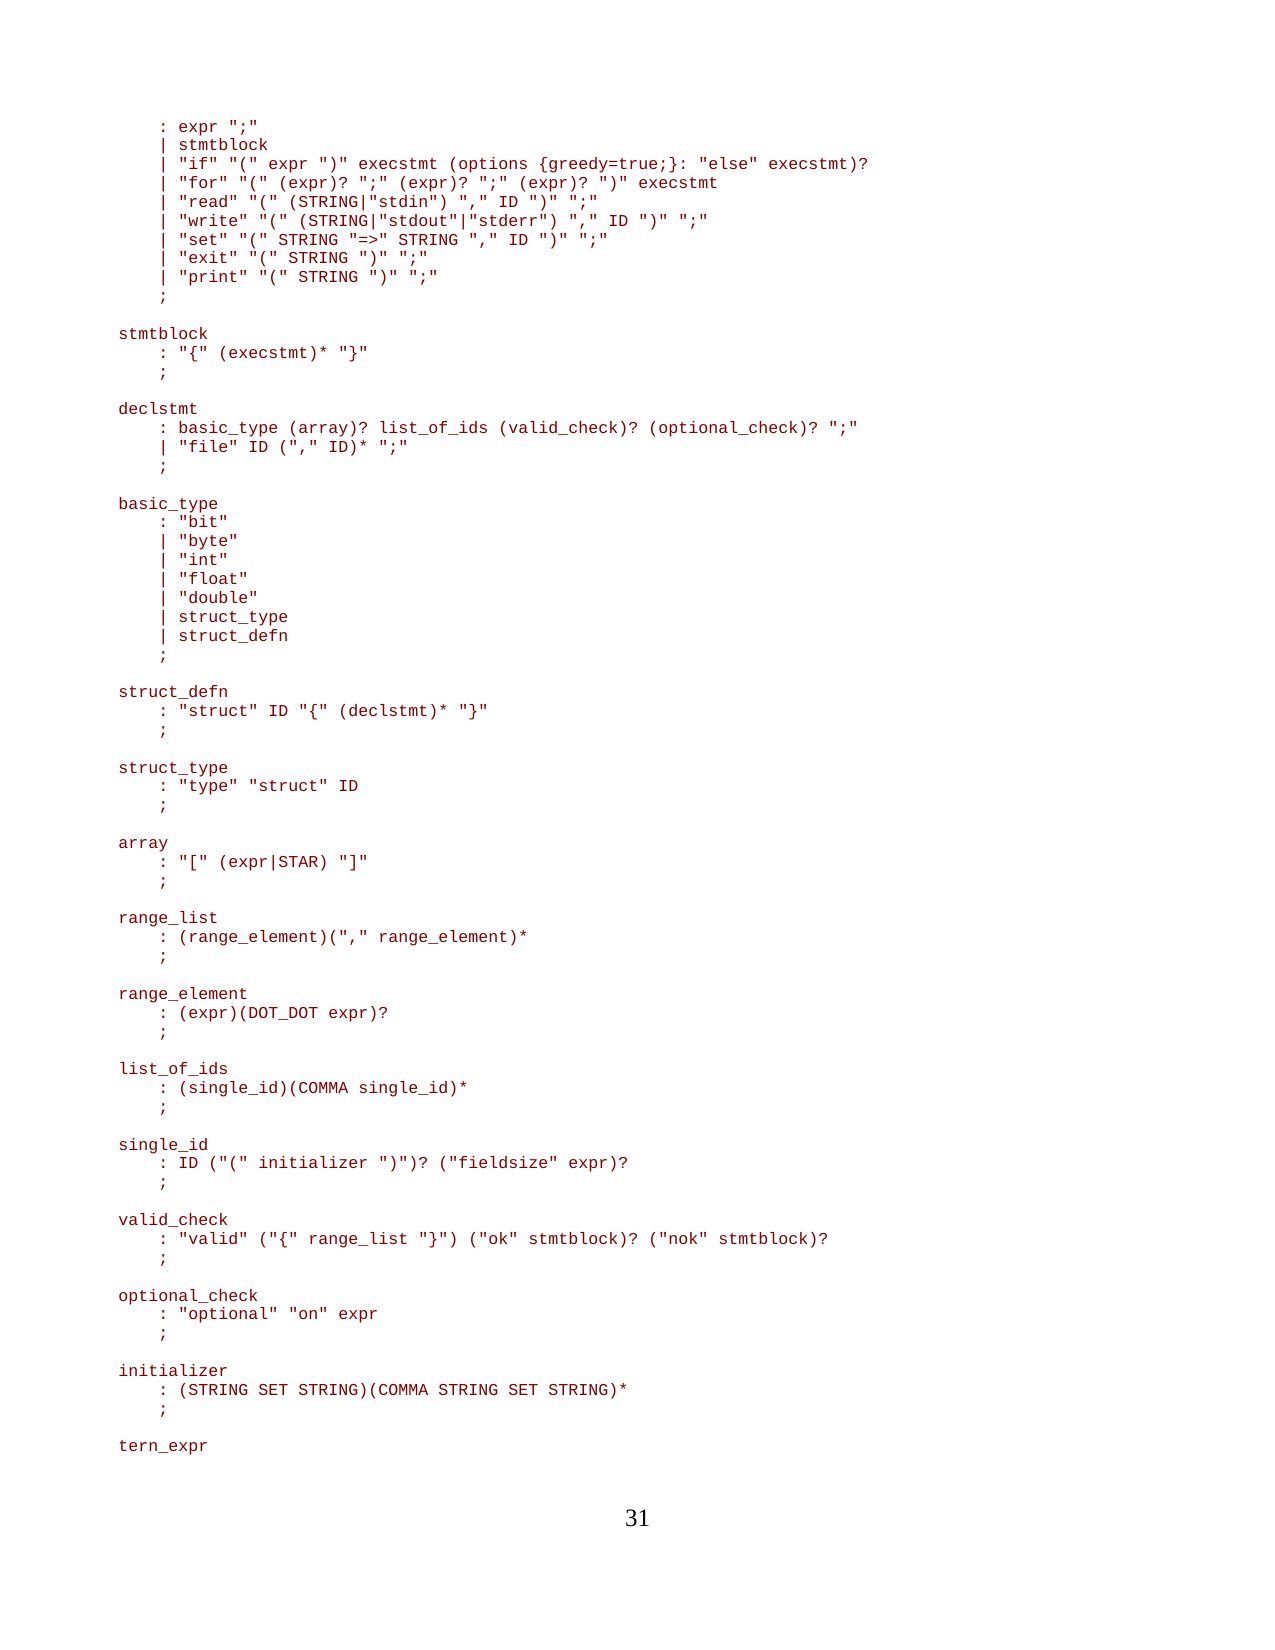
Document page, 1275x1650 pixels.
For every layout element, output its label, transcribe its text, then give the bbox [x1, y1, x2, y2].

text : (single_id)(COMMA single_id)* [118, 1080, 1157, 1098]
text struct_defn [118, 684, 1157, 703]
text ; [118, 872, 1157, 891]
text array [118, 834, 1157, 853]
text : ID ("(" initializer ")")? ("fieldsize" expr)? [118, 1155, 1157, 1174]
text ; [118, 457, 1157, 476]
text : "[" (expr|STAR) "]" [118, 853, 1157, 872]
text | struct_type [118, 608, 1157, 627]
text | "exit" "(" STRING ")" ";" [118, 250, 1157, 269]
text optional_check [118, 1287, 1157, 1306]
text : (STRING SET STRING)(COMMA STRING SET STRING)* [118, 1381, 1157, 1400]
text ; [118, 721, 1157, 740]
text ; [118, 1098, 1157, 1117]
text valid_check [118, 1212, 1157, 1231]
text | struct_defn [118, 627, 1157, 646]
text : (range_element)("," range_element)* [118, 929, 1157, 948]
text | "for" "(" (expr)? ";" (expr)? ";" (expr)? ")" execstmt [118, 175, 1157, 193]
text range_element [118, 985, 1157, 1004]
text single_id [118, 1136, 1157, 1155]
text ; [118, 1400, 1157, 1419]
text : "optional" "on" expr [118, 1306, 1157, 1325]
text declstmt [118, 401, 1157, 420]
text | "file" ID ("," ID)* ";" [118, 439, 1157, 457]
text | "float" [118, 571, 1157, 589]
text : "struct" ID "{" (declstmt)* "}" [118, 703, 1157, 721]
text ; [118, 646, 1157, 665]
text ; [118, 797, 1157, 816]
text | "set" "(" STRING "=>" STRING "," ID ")" ";" [118, 231, 1157, 250]
text struct_type [118, 759, 1157, 778]
text : "{" (execstmt)* "}" [118, 344, 1157, 363]
text : expr ";" [118, 118, 1157, 137]
text : "bit" [118, 514, 1157, 533]
text initializer [118, 1362, 1157, 1381]
text | "write" "(" (STRING|"stdout"|"stderr") "," ID ")" ";" [118, 212, 1157, 231]
text basic_type [118, 495, 1157, 514]
text list_of_ids [118, 1061, 1157, 1080]
text ; [118, 1174, 1157, 1193]
text ; [118, 1023, 1157, 1042]
text range_list [118, 910, 1157, 929]
text ; [118, 363, 1157, 382]
text ; [118, 948, 1157, 967]
text ; [118, 1325, 1157, 1344]
text : (expr)(DOT_DOT expr)? [118, 1004, 1157, 1023]
text : "valid" ("{" range_list "}") ("ok" stmtblock)? ("nok" stmtblock)? [118, 1231, 1157, 1249]
text : basic_type (array)? list_of_ids (valid_check)? (optional_check)? ";" [118, 420, 1157, 439]
text stmtblock [118, 326, 1157, 344]
text ; [118, 288, 1157, 307]
text | "int" [118, 552, 1157, 571]
text | "if" "(" expr ")" execstmt (options {greedy=true;}: "else" execstmt)? [118, 156, 1157, 175]
text : "type" "struct" ID [118, 778, 1157, 797]
text | "print" "(" STRING ")" ";" [118, 269, 1157, 288]
text | "double" [118, 589, 1157, 608]
text tern_expr [118, 1438, 1157, 1457]
text ; [118, 1249, 1157, 1268]
text | "read" "(" (STRING|"stdin") "," ID ")" ";" [118, 193, 1157, 212]
text | "byte" [118, 533, 1157, 552]
text | stmtblock [118, 137, 1157, 156]
